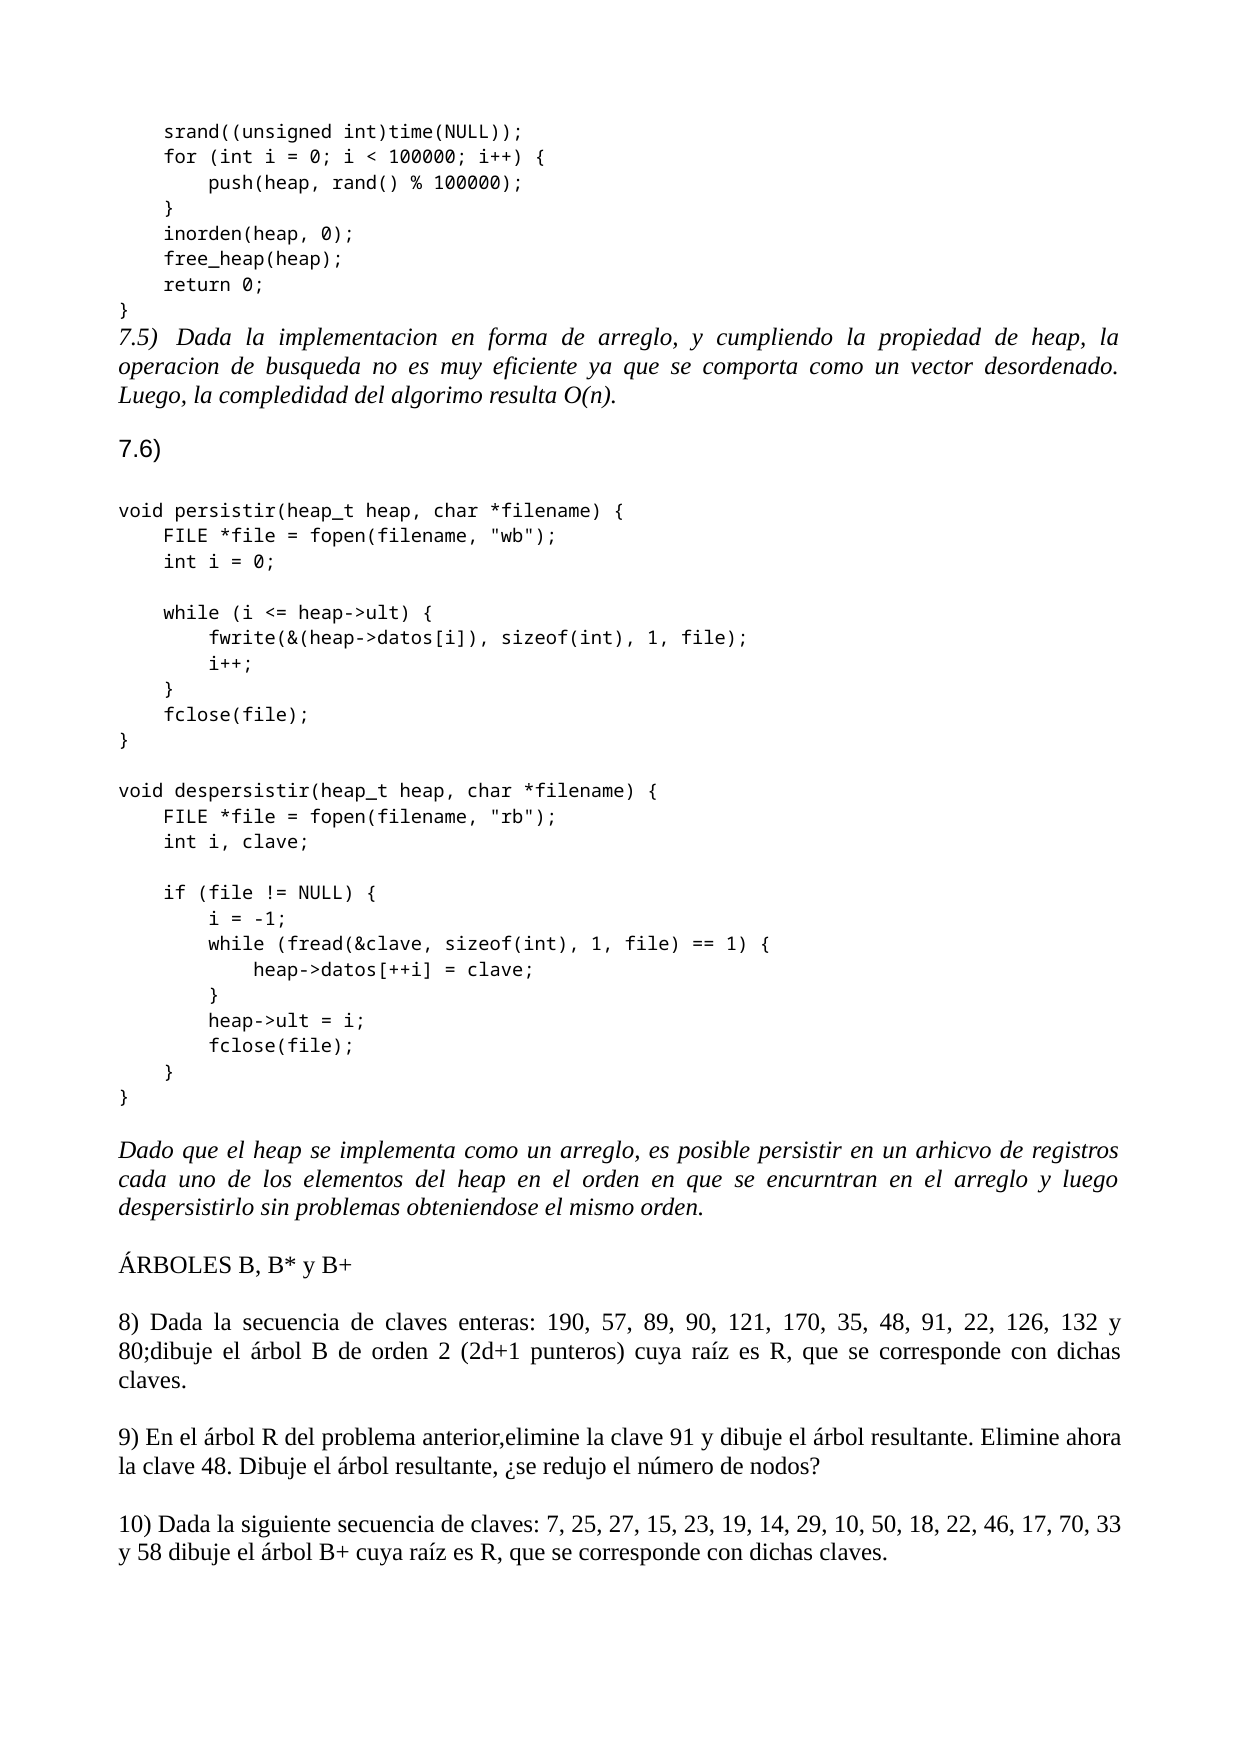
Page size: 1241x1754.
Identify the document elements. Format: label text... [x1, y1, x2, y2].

text 10) Dada la siguiente secuencia de claves: 7, 25, 27, 15, 23, 19, 14, 29, 10, 50, 18, 22, 46, 17, 70, 33 y 58 dibuje el árbol B+ cuya raíz es R, que se corresponde con dichas claves. [118, 1509, 1122, 1566]
text 7.5) Dada la implementacion en forma de arreglo, y cumpliendo la propiedad de heap, la operacion de busqueda no es muy eficiente ya que se comporta como un vector desordenado. Luego, la compledidad del algorimo resulta O(n). [118, 322, 1122, 408]
text fwrite(&(heap->datos[i]), sizeof(int), 1, file); [118, 624, 1122, 650]
text void despersistir(heap_t heap, char *filename) { [118, 778, 1122, 803]
text while (i <= heap->ult) { [118, 599, 1122, 624]
text } [118, 1084, 1122, 1109]
text int i = 0; [118, 548, 1122, 573]
text 8) Dada la secuencia de claves enteras: 190, 57, 89, 90, 121, 170, 35, 48, 91, 22, 126, 132 y 80;dibuje el árbol B de orden 2 (2d+1 punteros) cuya raíz es R, que se corresponde con dichas claves. [118, 1307, 1122, 1394]
text void persistir(heap_t heap, char *filename) { [118, 497, 1122, 522]
text i = -1; [118, 905, 1122, 931]
text fclose(file); [118, 701, 1122, 727]
text push(heap, rand() % 100000); [118, 169, 1122, 195]
text ÁRBOLES B, B* y B+ [118, 1250, 1122, 1279]
text FILE *file = fopen(filename, "rb"); [118, 803, 1122, 829]
text fclose(file); [118, 1033, 1122, 1058]
text } [118, 676, 1122, 701]
text while (fread(&clave, sizeof(int), 1, file) == 1) { [118, 931, 1122, 956]
text return 0; [118, 271, 1122, 297]
text 7.6) [118, 434, 1122, 463]
text } [118, 297, 1122, 322]
text heap->datos[++i] = clave; [118, 956, 1122, 982]
text heap->ult = i; [118, 1007, 1122, 1033]
text inorden(heap, 0); [118, 220, 1122, 246]
text int i, clave; [118, 829, 1122, 854]
text if (file != NULL) { [118, 880, 1122, 905]
text } [118, 727, 1122, 752]
text i++; [118, 650, 1122, 676]
text FILE *file = fopen(filename, "wb"); [118, 522, 1122, 548]
text } [118, 982, 1122, 1007]
text free_heap(heap); [118, 246, 1122, 271]
text for (int i = 0; i < 100000; i++) { [118, 144, 1122, 169]
text 9) En el árbol R del problema anterior,elimine la clave 91 y dibuje el árbol resultante. Elimine ahora la clave 48. Dibuje el árbol resultante, ¿se redujo el número de nodos? [118, 1422, 1122, 1480]
text srand((unsigned int)time(NULL)); [118, 118, 1122, 144]
text Dado que el heap se implementa como un arreglo, es posible persistir en un arhicvo de registros cada uno de los elementos del heap en el orden en que se encurntran en el arreglo y luego despersistirlo sin problemas obteniendose el mismo orden. [118, 1135, 1122, 1221]
text } [118, 1058, 1122, 1084]
text } [118, 195, 1122, 220]
